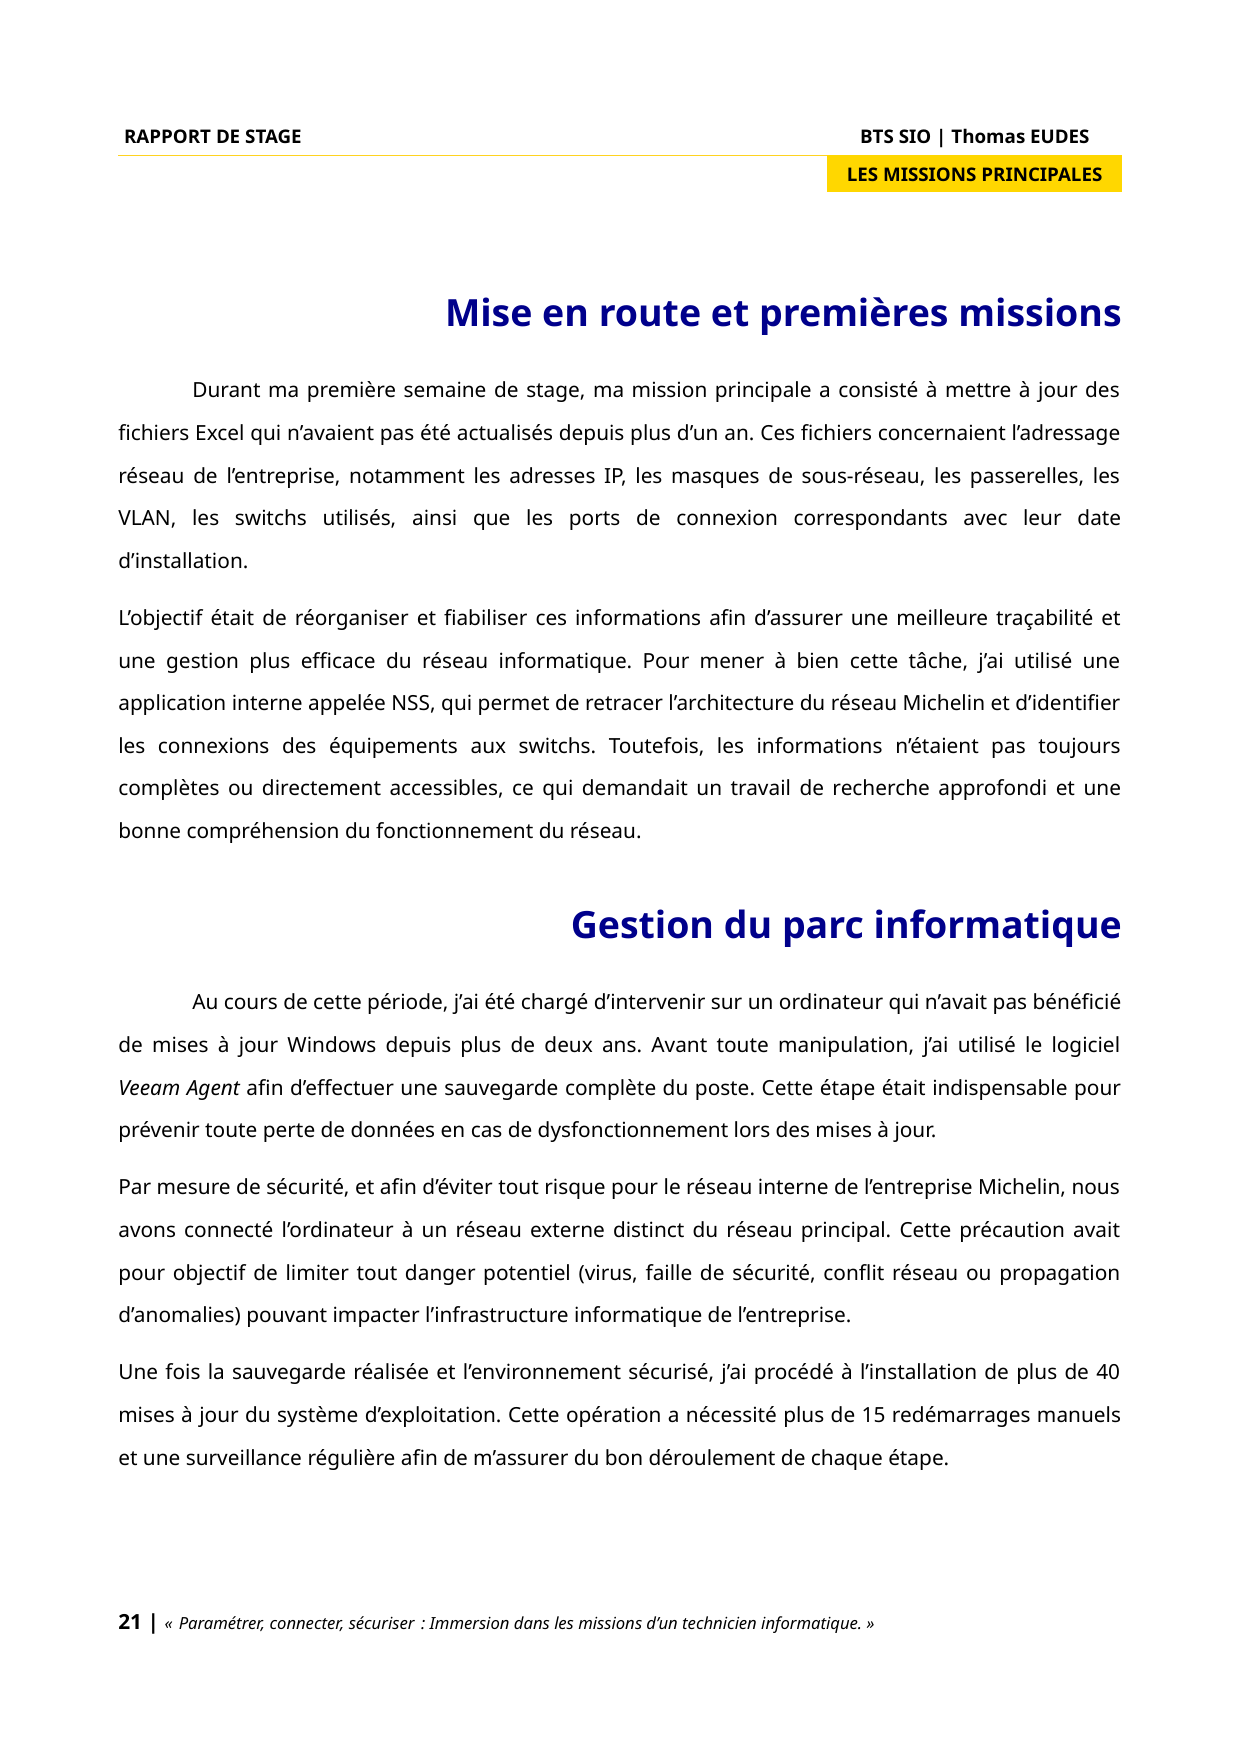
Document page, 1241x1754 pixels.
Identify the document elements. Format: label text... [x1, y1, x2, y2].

text Par mesure de sécurité, et afin d’éviter tout risque pour le réseau interne de l’entreprise Michelin, nous avons connecté l’ordinateur à un réseau externe distinct du réseau principal. Cette précaution avait pour objectif de limiter tout danger potentiel (virus, faille de sécurité, conflit réseau ou propagation d’anomalies) pouvant impacter l’infrastructure informatique de l’entreprise. [118, 1172, 1122, 1329]
text Une fois la sauvegarde réalisée et l’environnement sécurisé, j’ai procédé à l’installation de plus de 40 mises à jour du système d’exploitation. Cette opération a nécessité plus de 15 redémarrages manuels et une surveillance régulière afin de m’assurer du bon déroulement de chaque étape. [118, 1357, 1122, 1471]
subtitle Mise en route et premières missions [118, 286, 1122, 337]
text Au cours de cette période, j’ai été chargé d’intervenir sur un ordinateur qui n’avait pas bénéficié de mises à jour Windows depuis plus de deux ans. Avant toute manipulation, j’ai utilisé le logiciel Veeam Agent afin d’effectuer une sauvegarde complète du poste. Cette étape était indispensable pour prévenir toute perte de données en cas de dysfonctionnement lors des mises à jour. [118, 987, 1122, 1144]
text L’objectif était de réorganiser et fiabiliser ces informations afin d’assurer une meilleure traçabilité et une gestion plus efficace du réseau informatique. Pour mener à bien cette tâche, j’ai utilisé une application interne appelée NSS, qui permet de retracer l’architecture du réseau Michelin et d’identifier les connexions des équipements aux switchs. Toutefois, les informations n’étaient pas toujours complètes ou directement accessibles, ce qui demandait un travail de recherche approfondi et une bonne compréhension du fonctionnement du réseau. [118, 603, 1122, 844]
text Durant ma première semaine de stage, ma mission principale a consisté à mettre à jour des fichiers Excel qui n’avaient pas été actualisés depuis plus d’un an. Ces fichiers concernaient l’adressage réseau de l’entreprise, notamment les adresses IP, les masques de sous-réseau, les passerelles, les VLAN, les switchs utilisés, ainsi que les ports de connexion correspondants avec leur date d’installation. [118, 376, 1122, 574]
subtitle Gestion du parc informatique [118, 898, 1122, 949]
